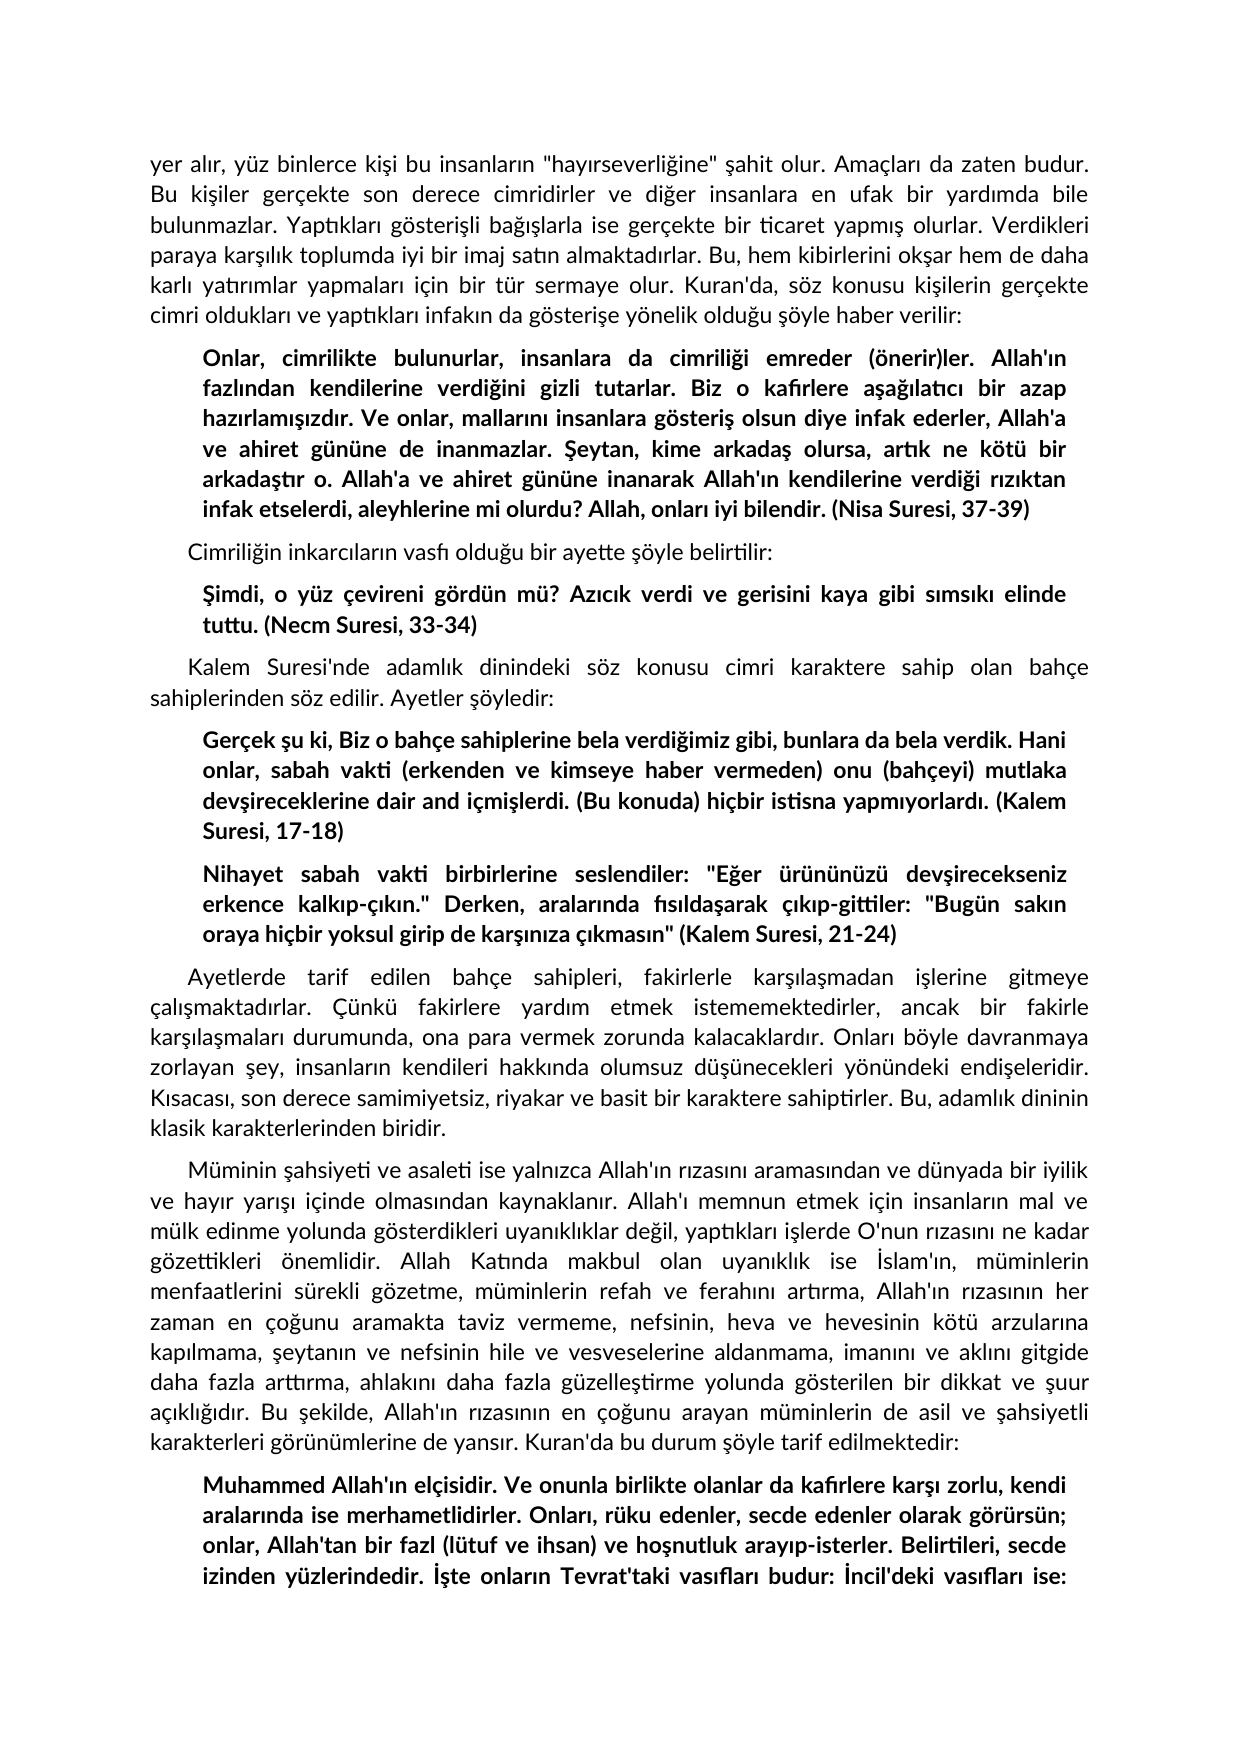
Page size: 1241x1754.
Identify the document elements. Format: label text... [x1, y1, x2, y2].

text Müminin şahsiyeti ve asaleti ise yalnızca Allah'ın rızasını aramasından ve dünyada bir iyilik ve hayır yarışı içinde olmasından kaynaklanır. Allah'ı memnun etmek için insanların mal ve mülk edinme yolunda gösterdikleri uyanıklıklar değil, yaptıkları işlerde O'nun rızasını ne kadar gözettikleri önemlidir. Allah Katında makbul olan uyanıklık ise İslam'ın, müminlerin menfaatlerini sürekli gözetme, müminlerin refah ve ferahını artırma, Allah'ın rızasının her zaman en çoğunu aramakta taviz vermeme, nefsinin, heva ve hevesinin kötü arzularına kapılmama, şeytanın ve nefsinin hile ve vesveselerine aldanmama, imanını ve aklını gitgide daha fazla arttırma, ahlakını daha fazla güzelleştirme yolunda gösterilen bir dikkat ve şuur açıklığıdır. Bu şekilde, Allah'ın rızasının en çoğunu arayan müminlerin de asil ve şahsiyetli karakterleri görünümlerine de yansır. Kuran'da bu durum şöyle tarif edilmektedir: [150, 1156, 1090, 1456]
text Nihayet sabah vakti birbirlerine seslendiler: "Eğer ürününüzü devşirecekseniz erkence kalkıp-çıkın." Derken, aralarında fısıldaşarak çıkıp-gittiler: "Bugün sakın oraya hiçbir yoksul girip de karşınıza çıkmasın" (Kalem Suresi, 21-24) [202, 859, 1068, 947]
text Gerçek şu ki, Biz o bahçe sahiplerine bela verdiğimiz gibi, bunlara da bela verdik. Hani onlar, sabah vakti (erkenden ve kimseye haber vermeden) onu (bahçeyi) mutlaka devşireceklerine dair and içmişlerdi. (Bu konuda) hiçbir istisna yapmıyorlardı. (Kalem Suresi, 17-18) [202, 726, 1068, 844]
text Şimdi, o yüz çevireni gördün mü? Azıcık verdi ve gerisini kaya gibi sımsıkı elinde tuttu. (Necm Suresi, 33-34) [202, 580, 1068, 638]
text Kalem Suresi'nde adamlık dinindeki söz konusu cimri karaktere sahip olan bahçe sahiplerinden söz edilir. Ayetler şöyledir: [150, 653, 1090, 711]
text yer alır, yüz binlerce kişi bu insanların "hayırseverliğine" şahit olur. Amaçları da zaten budur. Bu kişiler gerçekte son derece cimridirler ve diğer insanlara en ufak bir yardımda bile bulunmazlar. Yaptıkları gösterişli bağışlarla ise gerçekte bir ticaret yapmış olurlar. Verdikleri paraya karşılık toplumda iyi bir imaj satın almaktadırlar. Bu, hem kibirlerini okşar hem de daha karlı yatırımlar yapmaları için bir tür sermaye olur. Kuran'da, söz konusu kişilerin gerçekte cimri oldukları ve yaptıkları infakın da gösterişe yönelik olduğu şöyle haber verilir: [150, 150, 1090, 328]
text Cimriliğin inkarcıların vasfı olduğu bir ayette şöyle belirtilir: [150, 537, 1090, 565]
text Onlar, cimrilikte bulunurlar, insanlara da cimriliği emreder (önerir)ler. Allah'ın fazlından kendilerine verdiğini gizli tutarlar. Biz o kafirlere aşağılatıcı bir azap hazırlamışızdır. Ve onlar, mallarını insanlara gösteriş olsun diye infak ederler, Allah'a ve ahiret gününe de inanmazlar. Şeytan, kime arkadaş olursa, artık ne kötü bir arkadaştır o. Allah'a ve ahiret gününe inanarak Allah'ın kendilerine verdiği rızıktan infak etselerdi, aleyhlerine mi olurdu? Allah, onları iyi bilendir. (Nisa Suresi, 37-39) [202, 344, 1068, 522]
text Muhammed Allah'ın elçisidir. Ve onunla birlikte olanlar da kafirlere karşı zorlu, kendi aralarında ise merhametlidirler. Onları, rüku edenler, secde edenler olarak görürsün; onlar, Allah'tan bir fazl (lütuf ve ihsan) ve hoşnutluk arayıp-isterler. Belirtileri, secde izinden yüzlerindedir. İşte onların Tevrat'taki vasıfları budur: İncil'deki vasıfları ise: [202, 1471, 1068, 1589]
text Ayetlerde tarif edilen bahçe sahipleri, fakirlerle karşılaşmadan işlerine gitmeye çalışmaktadırlar. Çünkü fakirlere yardım etmek istememektedirler, ancak bir fakirle karşılaşmaları durumunda, ona para vermek zorunda kalacaklardır. Onları böyle davranmaya zorlayan şey, insanların kendileri hakkında olumsuz düşünecekleri yönündeki endişeleridir. Kısacası, son derece samimiyetsiz, riyakar ve basit bir karaktere sahiptirler. Bu, adamlık dininin klasik karakterlerinden biridir. [150, 962, 1090, 1141]
